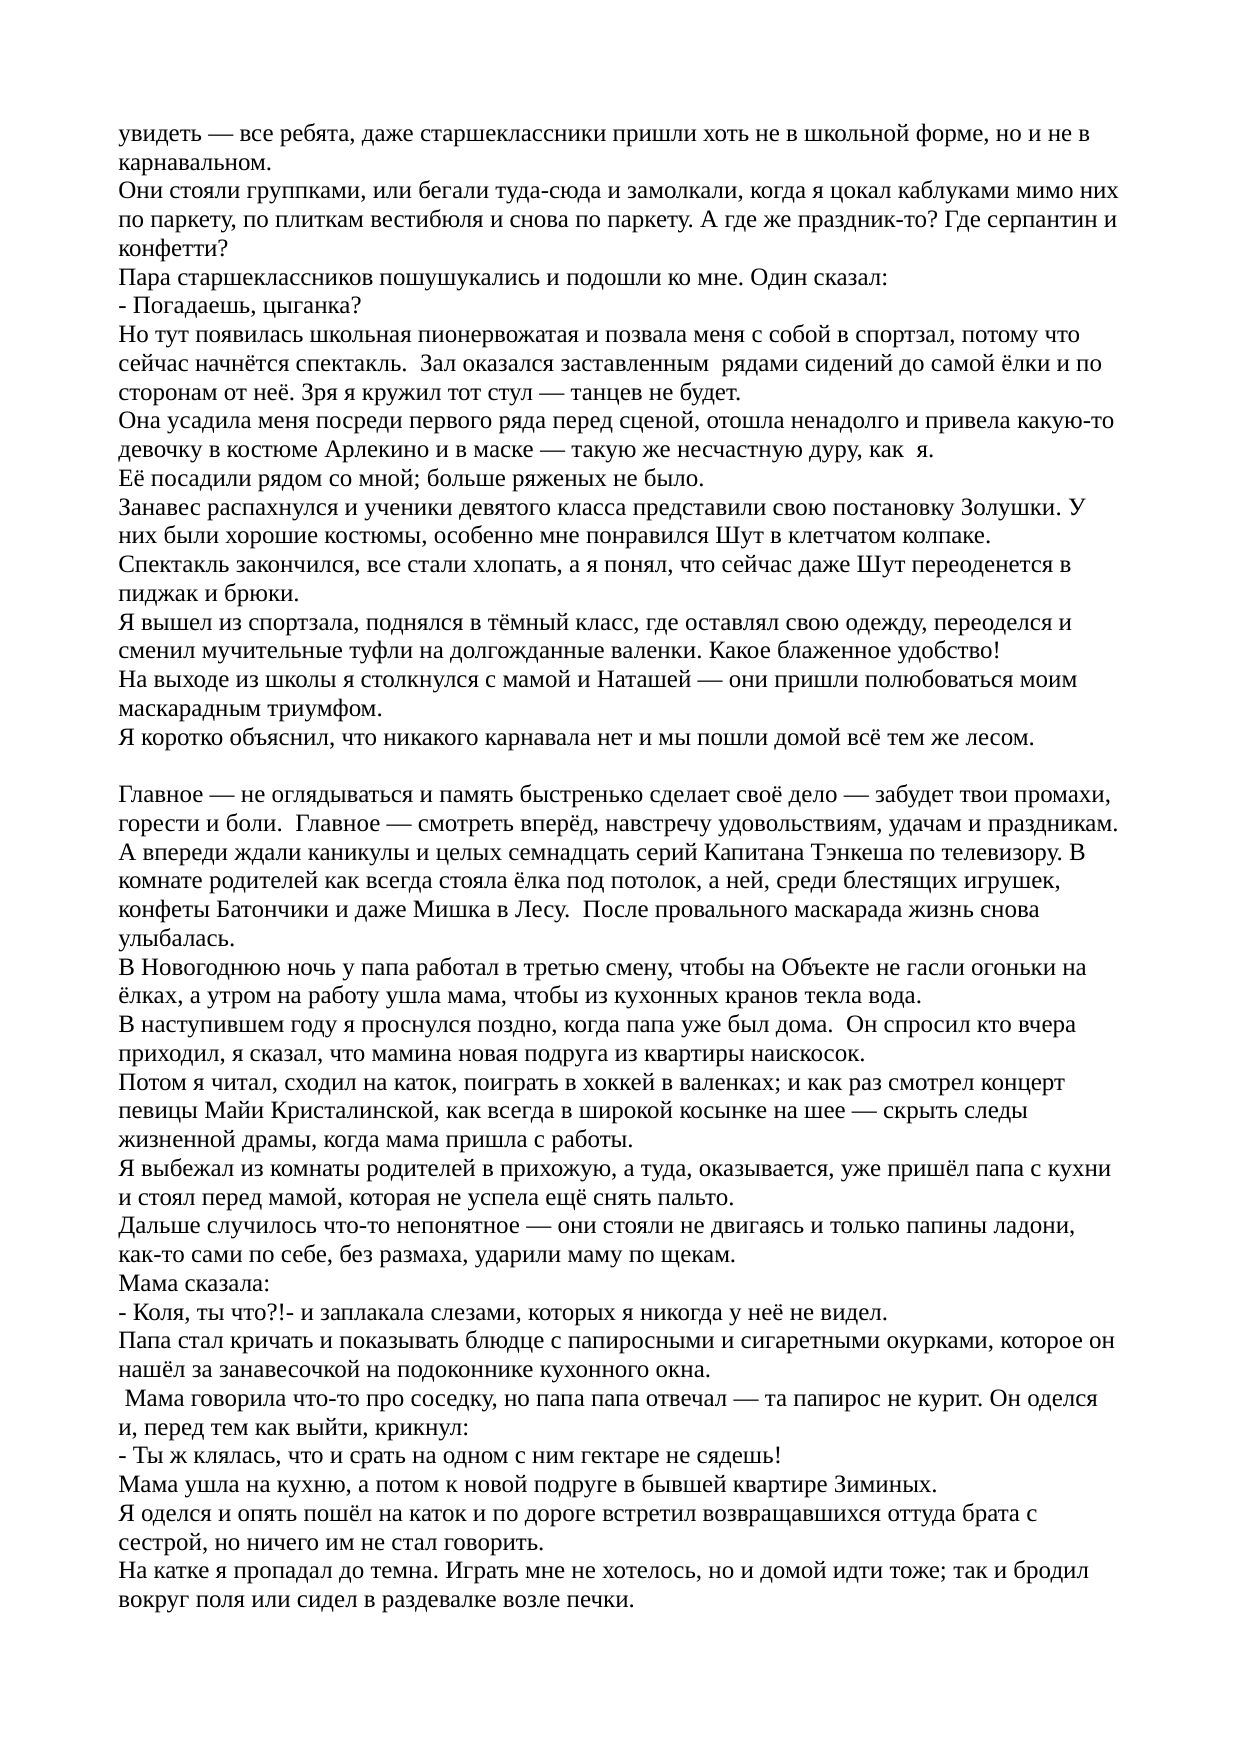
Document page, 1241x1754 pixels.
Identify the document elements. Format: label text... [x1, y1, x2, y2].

text Главное — не оглядываться и память быстренько сделает своё дело — забудет твои промахи, горести и боли. Главное — смотреть вперёд, навстречу удовольствиям, удачам и праздникам. [118, 779, 1122, 837]
text В Новогоднюю ночь у папа работал в третью смену, чтобы на Объекте не гасли огоньки на ёлках, а утром на работу ушла мама, чтобы из кухонных кранов текла вода. [118, 952, 1122, 1009]
text Мама ушла на кухню, а потом к новой подруге в бывшей квартире Зиминых. [118, 1469, 1122, 1498]
text - Погадаешь, цыганка? [118, 291, 1122, 319]
text Пара старшеклассников пошушукались и подошли ко мне. Один сказал: [118, 262, 1122, 291]
text Мама сказала: [118, 1268, 1122, 1297]
text Дальше случилось что-то непонятное — они стояли не двигаясь и только папины ладони, как-то сами по себе, без размаха, ударили маму по щекам. [118, 1211, 1122, 1268]
text - Коля, ты что?!- и заплакала слезами, которых я никогда у неё не видел. [118, 1297, 1122, 1326]
text Мама говорила что-то про соседку, но папа папа отвечал — та папирос не курит. Он оделся и, перед тем как выйти, крикнул: [118, 1383, 1122, 1441]
text Потом я читал, сходил на каток, поиграть в хоккей в валенках; и как раз смотрел концерт певицы Майи Кристалинской, как всегда в широкой косынке на шее — скрыть следы жизненной драмы, когда мама пришла с работы. [118, 1067, 1122, 1153]
text Они стояли группками, или бегали туда-сюда и замолкали, когда я цокал каблуками мимо них по паркету, по плиткам вестибюля и снова по паркету. А где же праздник-то? Где серпантин и конфетти? [118, 176, 1122, 262]
text Я коротко объяснил, что никакого карнавала нет и мы пошли домой всё тем же лесом. [118, 722, 1122, 751]
text увидеть — все ребята, даже старшеклассники пришли хоть не в школьной форме, но и не в карнавальном. [118, 118, 1122, 176]
text Её посадили рядом со мной; больше ряженых не было. [118, 463, 1122, 492]
text Я выбежал из комнаты родителей в прихожую, а туда, оказывается, уже пришёл папа с кухни и стоял перед мамой, которая не успела ещё снять пальто. [118, 1153, 1122, 1211]
text Она усадила меня посреди первого ряда перед сценой, отошла ненадолго и привела какую-то девочку в костюме Арлекино и в маске — такую же несчастную дуру, как я. [118, 406, 1122, 463]
text Я вышел из спортзала, поднялся в тёмный класс, где оставлял свою одежду, переоделся и сменил мучительные туфли на долгожданные валенки. Какое блаженное удобство! [118, 607, 1122, 664]
text А впереди ждали каникулы и целых семнадцать серий Капитана Тэнкеша по телевизору. В комнате родителей как всегда стояла ёлка под потолок, а ней, среди блестящих игрушек, конфеты Батончики и даже Мишка в Лесу. После провального маскарада жизнь снова улыбалась. [118, 837, 1122, 952]
text В наступившем году я проснулся поздно, когда папа уже был дома. Он спросил кто вчера приходил, я сказал, что мамина новая подруга из квартиры наискосок. [118, 1009, 1122, 1067]
text На катке я пропадал до темна. Играть мне не хотелось, но и домой идти тоже; так и бродил вокруг поля или сидел в раздевалке возле печки. [118, 1556, 1122, 1613]
text Папа стал кричать и показывать блюдце с папиросными и сигаретными окурками, которое он нашёл за занавесочкой на подоконнике кухонного окна. [118, 1326, 1122, 1383]
text Занавес распахнулся и ученики девятого класса представили свою постановку Золушки. У них были хорошие костюмы, особенно мне понравился Шут в клетчатом колпаке. [118, 492, 1122, 549]
text Я оделся и опять пошёл на каток и по дороге встретил возвращавшихся оттуда брата с сестрой, но ничего им не стал говорить. [118, 1498, 1122, 1556]
text - Ты ж клялась, что и срать на одном с ним гектаре не сядешь! [118, 1441, 1122, 1469]
text Спектакль закончился, все стали хлопать, а я понял, что сейчас даже Шут переоденется в пиджак и брюки. [118, 549, 1122, 607]
text На выходе из школы я столкнулся с мамой и Наташей — они пришли полюбоваться моим маскарадным триумфом. [118, 664, 1122, 722]
text Но тут появилась школьная пионервожатая и позвала меня с собой в спортзал, потому что сейчас начнётся спектакль. Зал оказался заставленным рядами сидений до самой ёлки и по сторонам от неё. Зря я кружил тот стул — танцев не будет. [118, 319, 1122, 406]
